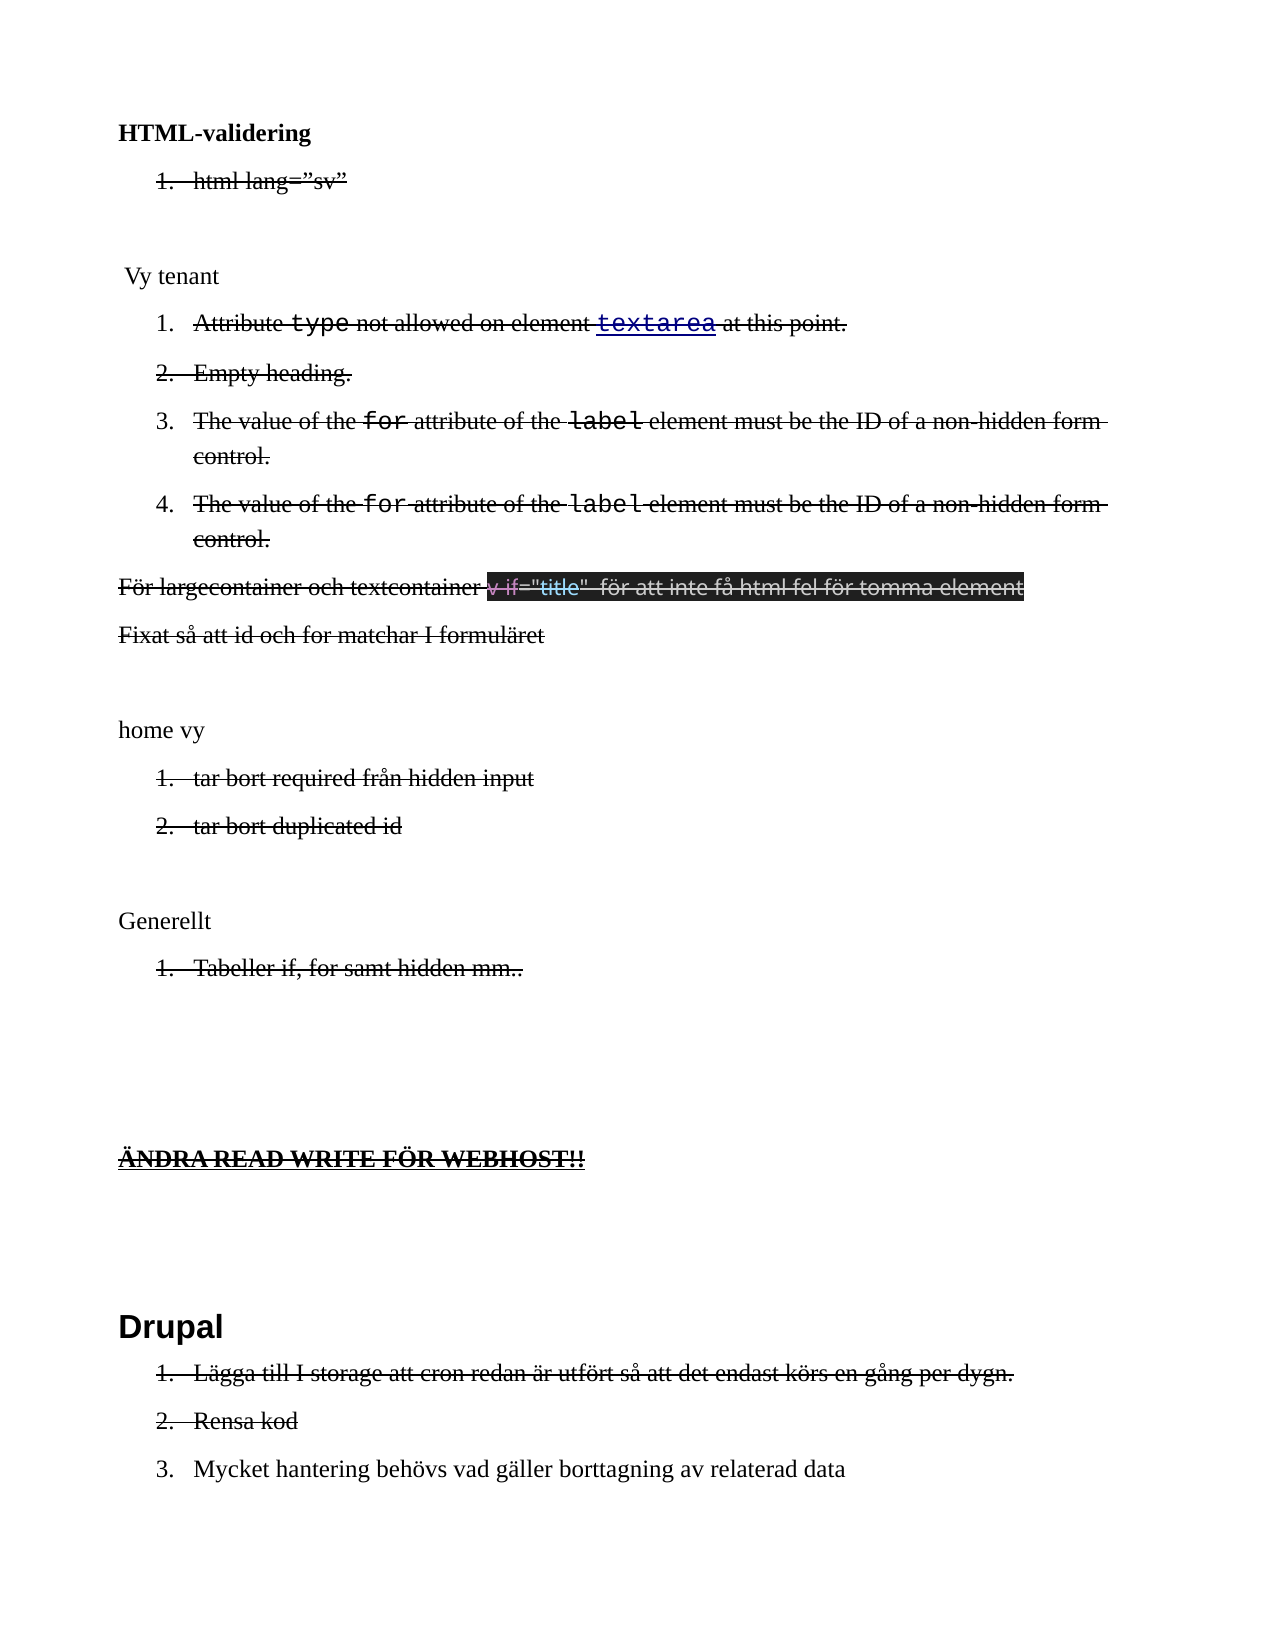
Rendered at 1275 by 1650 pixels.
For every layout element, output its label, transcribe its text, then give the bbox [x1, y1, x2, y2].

subtitle Drupal [118, 1308, 1157, 1346]
text HTML-validering [118, 118, 1157, 147]
list The value of the for attribute of the label element must be the ID of a non-hidden form control. [156, 489, 1157, 553]
list Empty heading. [156, 358, 1157, 387]
list html lang=”sv” [156, 166, 1157, 194]
list tar bort duplicated id [156, 811, 1157, 839]
text home vy [118, 716, 1157, 744]
list Lägga till I storage att cron redan är utfört så att det endast körs en gång per dygn. [156, 1358, 1157, 1387]
list Tabeller if, for samt hidden mm.. [156, 953, 1157, 982]
list Rensa kod [156, 1406, 1157, 1435]
text ÄNDRA READ WRITE FÖR WEBHOST!! [118, 1144, 1157, 1173]
text Vy tenant [118, 261, 1157, 290]
list Mycket hantering behövs vad gäller borttagning av relaterad data [156, 1454, 1157, 1482]
list Attribute type not allowed on element textarea at this point. [156, 308, 1157, 339]
list tar bort required från hidden input [156, 763, 1157, 792]
text För largecontainer och textcontainer v-if="title" för att inte få html fel för tomma element [118, 572, 1157, 601]
text Fixat så att id och for matchar I formuläret [118, 620, 1157, 649]
list The value of the for attribute of the label element must be the ID of a non-hidden form control. [156, 406, 1157, 470]
text Generellt [118, 906, 1157, 935]
